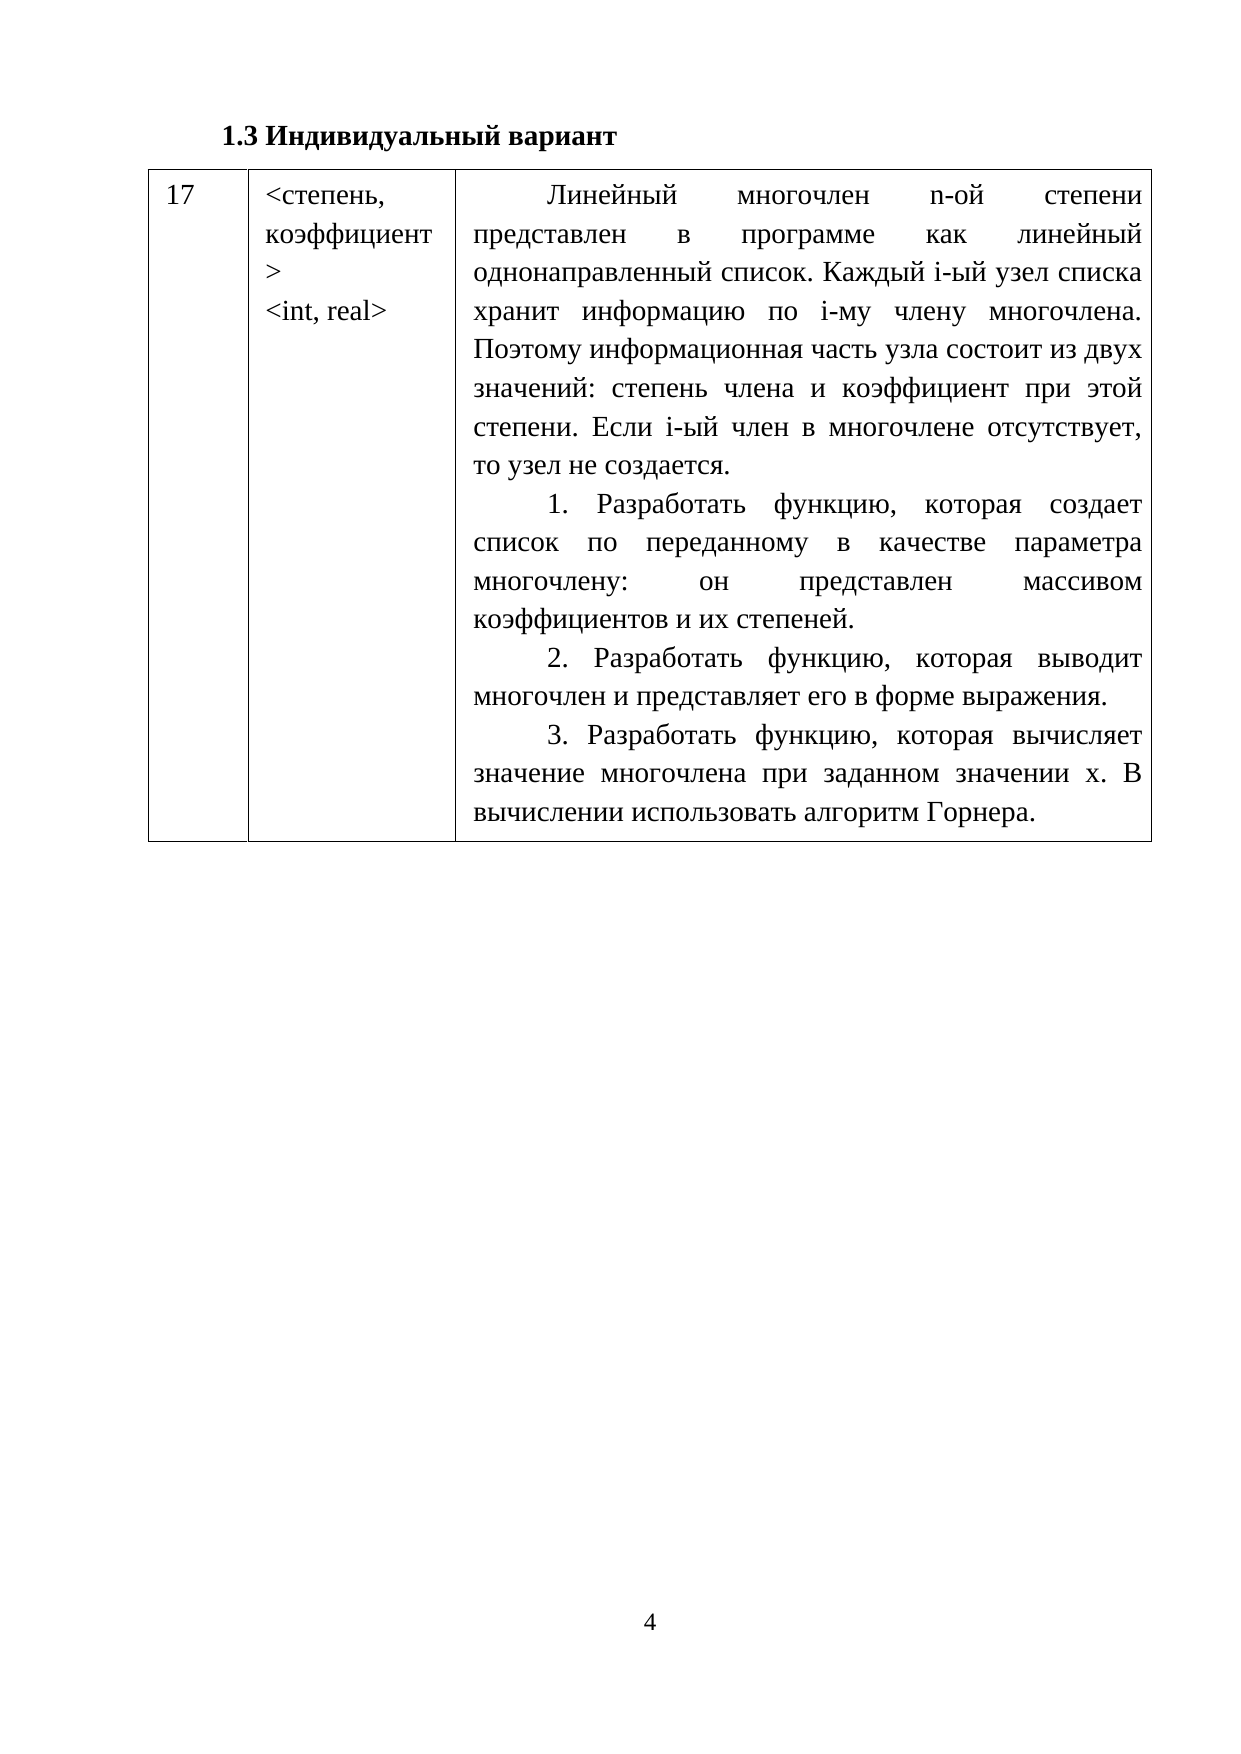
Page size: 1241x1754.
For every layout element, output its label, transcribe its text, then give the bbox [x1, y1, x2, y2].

text 1.3 Индивидуальный вариант [148, 118, 1152, 152]
table_header Линейный многочлен n-ой степени представлен в программе как линейный однонаправленный список. Каждый i-ый узел списка хранит информацию по i-му члену многочлена. Поэтому информационная часть узла состоит из двух значений: степень члена и коэффициент при этой степени. Если i-ый член в многочлене отсутствует, то узел не создается. 1. Разработать функцию, которая создает список по переданному в качестве параметра многочлену: он представлен массивом коэффициентов и их степеней. 2. Разработать функцию, которая выводит многочлен и представляет его в форме выражения. 3. Разработать функцию, которая вычисляет значение многочлена при заданном значении х. В вычислении использовать алгоритм Горнера. [456, 170, 1151, 841]
table_header 17 [149, 170, 247, 841]
table_header <степень, коэффициент> <int, real> [249, 170, 455, 841]
